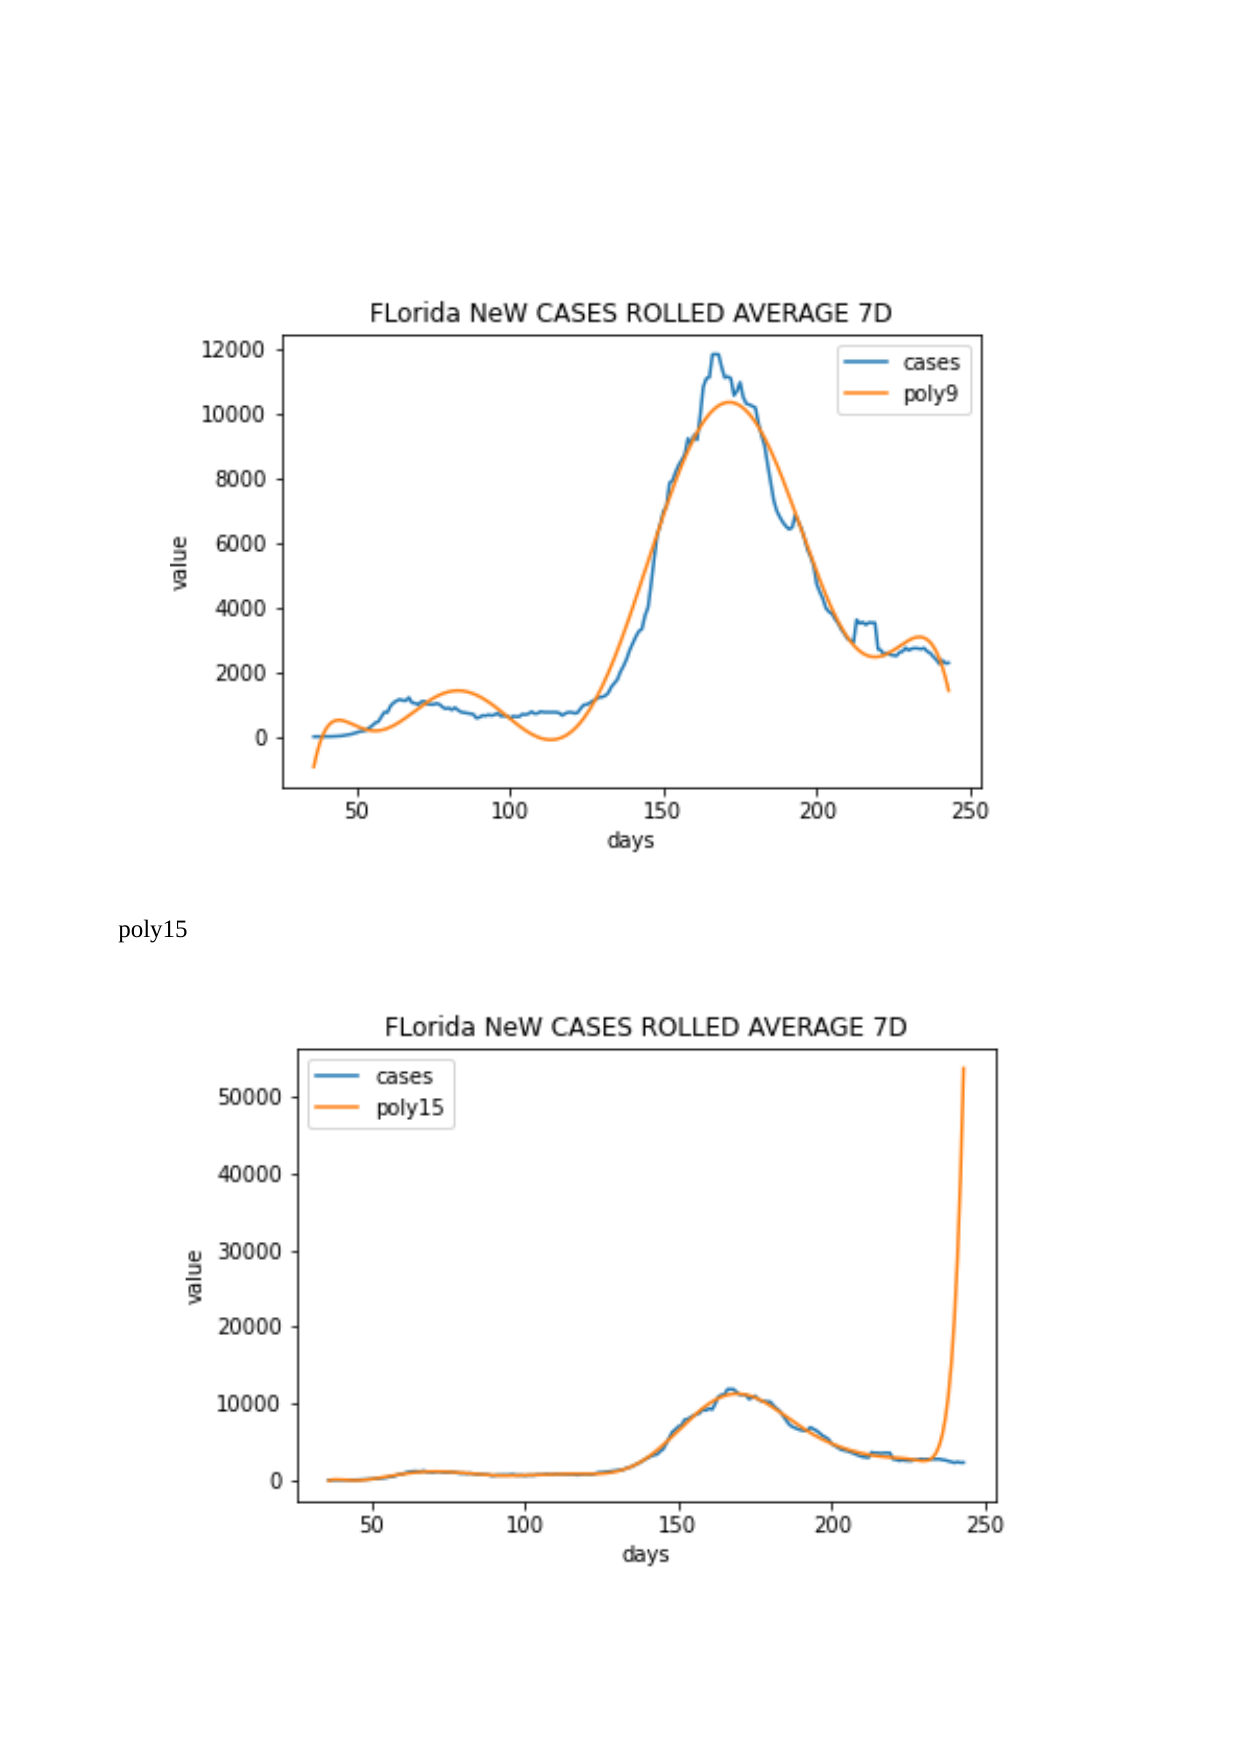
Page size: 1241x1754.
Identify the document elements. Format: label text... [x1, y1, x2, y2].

picture [185, 976, 1086, 1577]
picture [170, 262, 1071, 863]
text poly15 [118, 914, 1122, 943]
